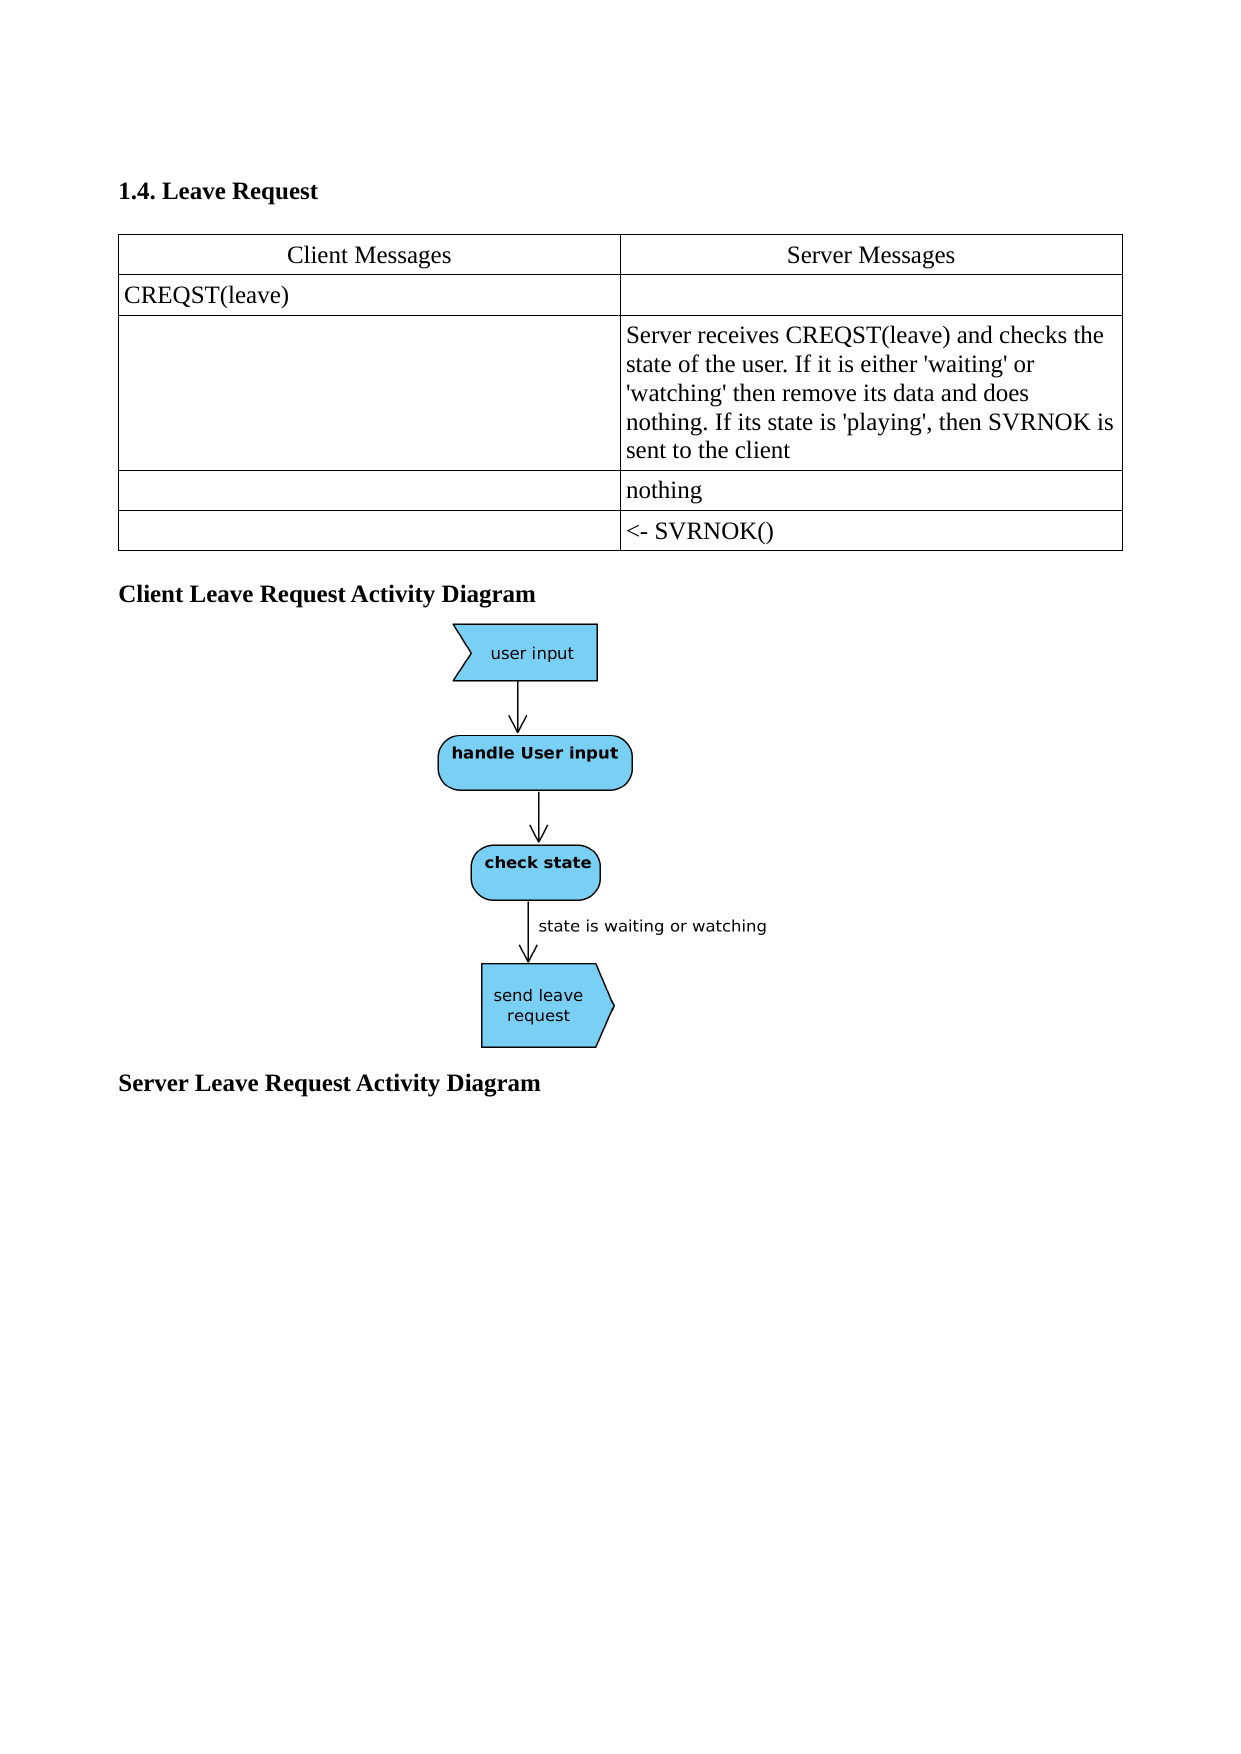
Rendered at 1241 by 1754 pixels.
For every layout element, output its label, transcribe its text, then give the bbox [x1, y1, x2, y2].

table_cell [621, 275, 1122, 314]
table_cell Server receives CREQST(leave) and checks the state of the user. If it is either 'waiting' or 'watching' then remove its data and does nothing. If its state is 'playing', then SVRNOK is sent to the client [621, 316, 1122, 470]
table_cell nothing [621, 471, 1122, 510]
table_header Client Messages [119, 235, 620, 274]
table_header Server Messages [621, 235, 1122, 274]
table_cell [119, 511, 620, 550]
table_cell [119, 316, 620, 470]
table_cell <- SVRNOK() [621, 511, 1122, 550]
table_cell CREQST(leave) [119, 275, 620, 314]
text Client Leave Request Activity Diagram [118, 579, 1122, 608]
text 1.4. Leave Request [118, 176, 1122, 205]
table_cell [119, 471, 620, 510]
text Server Leave Request Activity Diagram [118, 1068, 1122, 1097]
picture [433, 622, 791, 1054]
